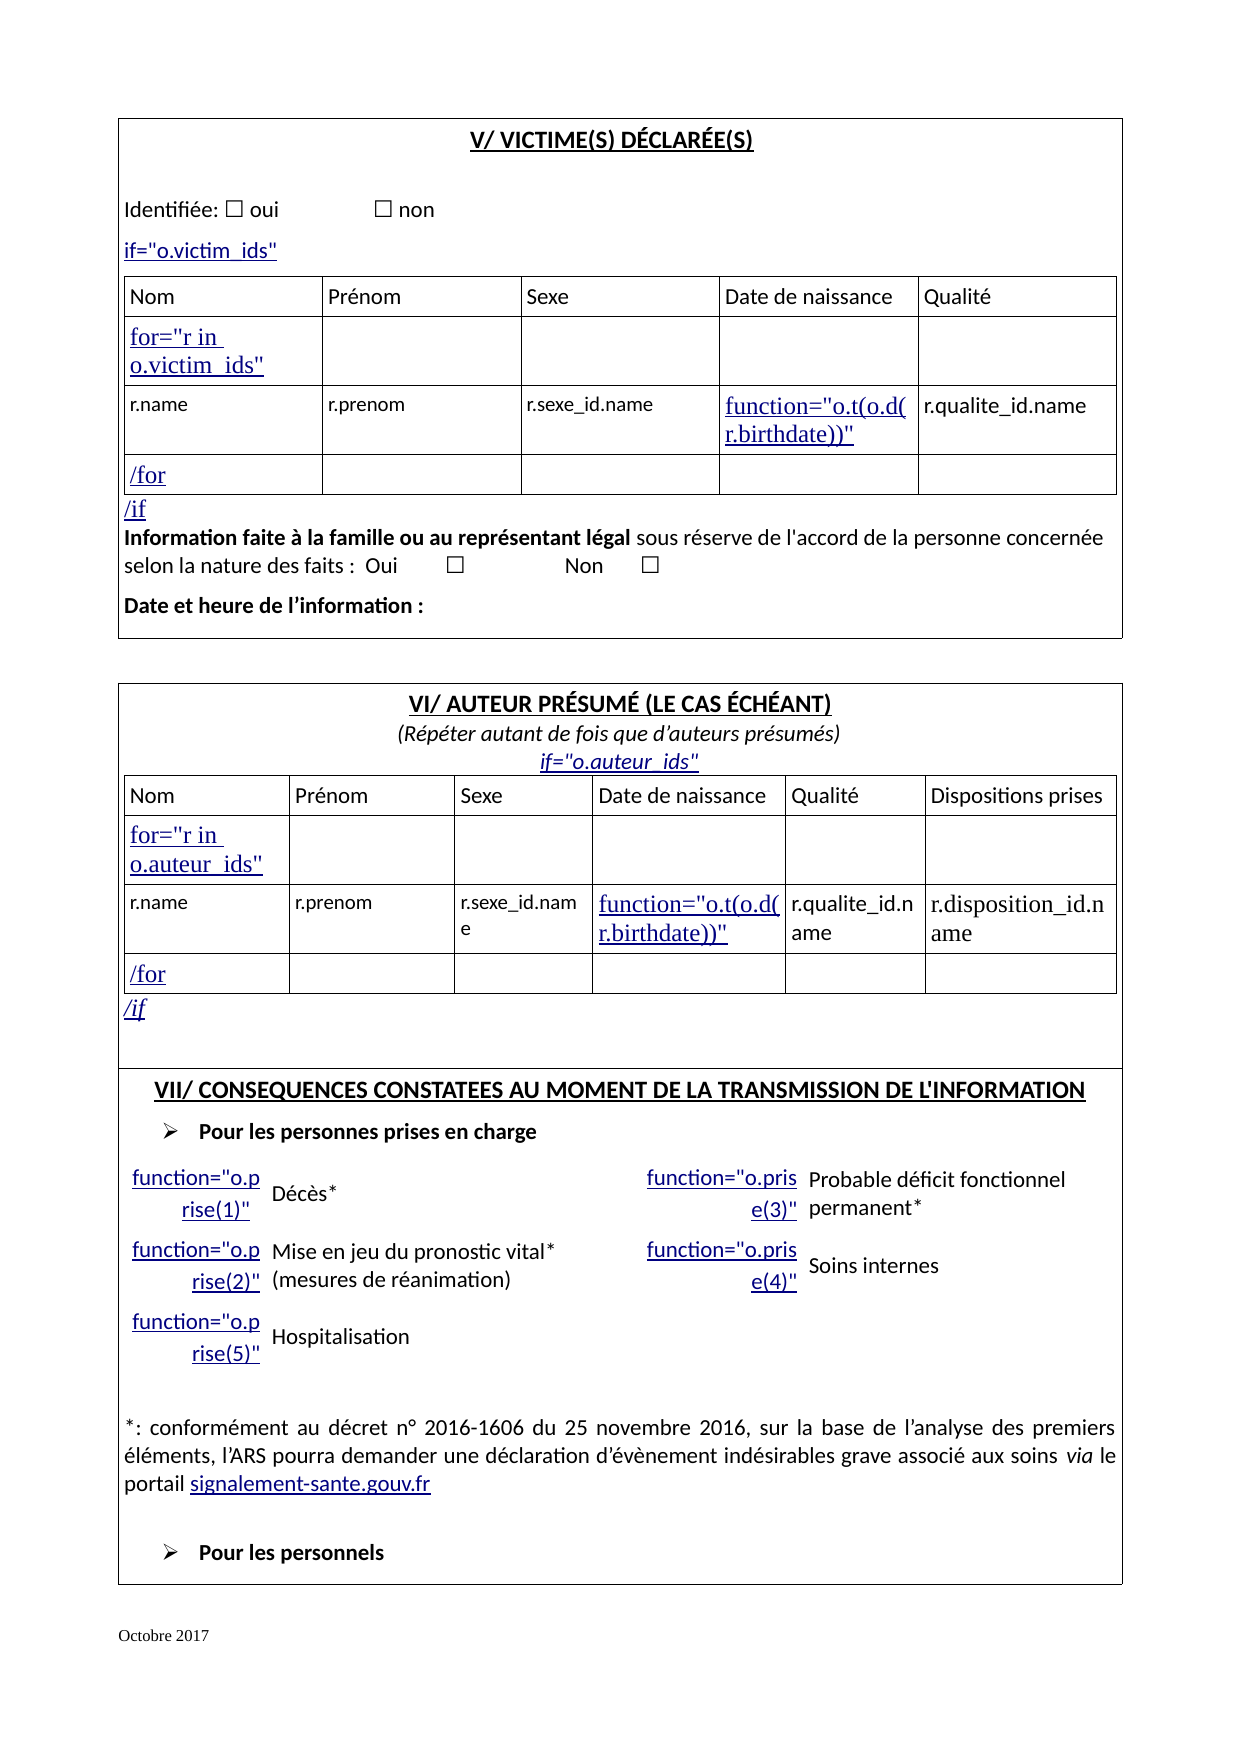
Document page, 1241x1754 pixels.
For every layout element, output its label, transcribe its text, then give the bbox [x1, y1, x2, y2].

table_cell /for [125, 954, 289, 993]
table_cell [455, 816, 592, 884]
table_cell [720, 455, 918, 494]
table_cell Hospitalisation [266, 1301, 637, 1373]
table_header Nom [125, 277, 322, 316]
table_cell [593, 816, 785, 884]
table_cell r.qualite_id.name [919, 386, 1116, 454]
table_cell function="o.t(o.d(r.birthdate))" [720, 386, 918, 454]
table_header Dispositions prises [926, 776, 1116, 815]
table_cell [786, 954, 925, 993]
table_header Prénom [290, 776, 454, 815]
table_cell [803, 1301, 1116, 1373]
table_cell [290, 816, 454, 884]
table_cell [323, 455, 521, 494]
table_cell [455, 954, 592, 993]
table_cell function="o.prise(2)" [124, 1229, 266, 1301]
table_cell /for [125, 455, 322, 494]
table_header Sexe [455, 776, 592, 815]
table_cell [522, 455, 719, 494]
table_cell r.prenom [323, 386, 521, 454]
table_cell [786, 816, 925, 884]
table_cell r.disposition_id.name [926, 885, 1116, 953]
table_cell [919, 455, 1116, 494]
table_header VII/ CONSEQUENCES CONSTATEES AU MOMENT DE LA TRANSMISSION DE L'INFORMATION Pour les personnes prises en charge *: conformément au décret n° 2016-1606 du 25 novembre 2016, sur la base de l’analyse des premiers éléments, l’ARS pourra demander une déclaration d’évènement indésirables grave associé aux soins via le portail signalement-sante.gouv.fr Pour les personnels Pour l'organisation et le fonctionnement de la structure [119, 1069, 1122, 1584]
table_cell for="r in o.victim_ids" [125, 317, 322, 385]
table_cell function="o.prise(4)" [637, 1229, 803, 1301]
table_header Prénom [323, 277, 521, 316]
table_cell r.qualite_id.name [786, 885, 925, 953]
table_cell function="o.t(o.d(r.birthdate))" [593, 885, 785, 953]
table_cell Soins internes [803, 1229, 1116, 1301]
table_cell [637, 1301, 803, 1373]
table_cell function="o.prise(5)" [124, 1301, 266, 1373]
table_header Date de naissance [593, 776, 785, 815]
table_cell [522, 317, 719, 385]
table_cell r.name [125, 386, 322, 454]
table_header Qualité [786, 776, 925, 815]
table_cell [593, 954, 785, 993]
table_cell [720, 317, 918, 385]
table_header Nom [125, 776, 289, 815]
table_header V/ VICTIME(S) DÉCLARÉE(S) Identifiée: ☐ oui ☐ non if="o.victim_ids" /if Information faite à la famille ou au représentant légal sous réserve de l'accord de la personne concernée selon la nature des faits : Oui ☐ Non ☐ Date et heure de l’information : [119, 119, 1122, 638]
table_header Qualité [919, 277, 1116, 316]
table_cell r.sexe_id.name [522, 386, 719, 454]
table_header function="o.prise(1)" [124, 1158, 266, 1229]
table_cell for="r in o.auteur_ids" [125, 816, 289, 884]
table_header Sexe [522, 277, 719, 316]
table_header Décès* [266, 1158, 637, 1229]
table_cell [290, 954, 454, 993]
table_header Probable déficit fonctionnel permanent* [803, 1158, 1116, 1229]
table_header VI/ AUTEUR PRÉSUMÉ (LE CAS ÉCHÉANT) (Répéter autant de fois que d’auteurs présumés) if="o.auteur_ids" /if [119, 684, 1122, 1068]
table_cell [919, 317, 1116, 385]
table_cell Mise en jeu du pronostic vital* (mesures de réanimation) [266, 1229, 637, 1301]
table_cell r.prenom [290, 885, 454, 953]
table_cell r.name [125, 885, 289, 953]
table_cell [323, 317, 521, 385]
table_header function="o.prise(3)" [637, 1158, 803, 1229]
table_header Date de naissance [720, 277, 918, 316]
table_cell r.sexe_id.name [455, 885, 592, 953]
table_cell [926, 954, 1116, 993]
table_cell [926, 816, 1116, 884]
